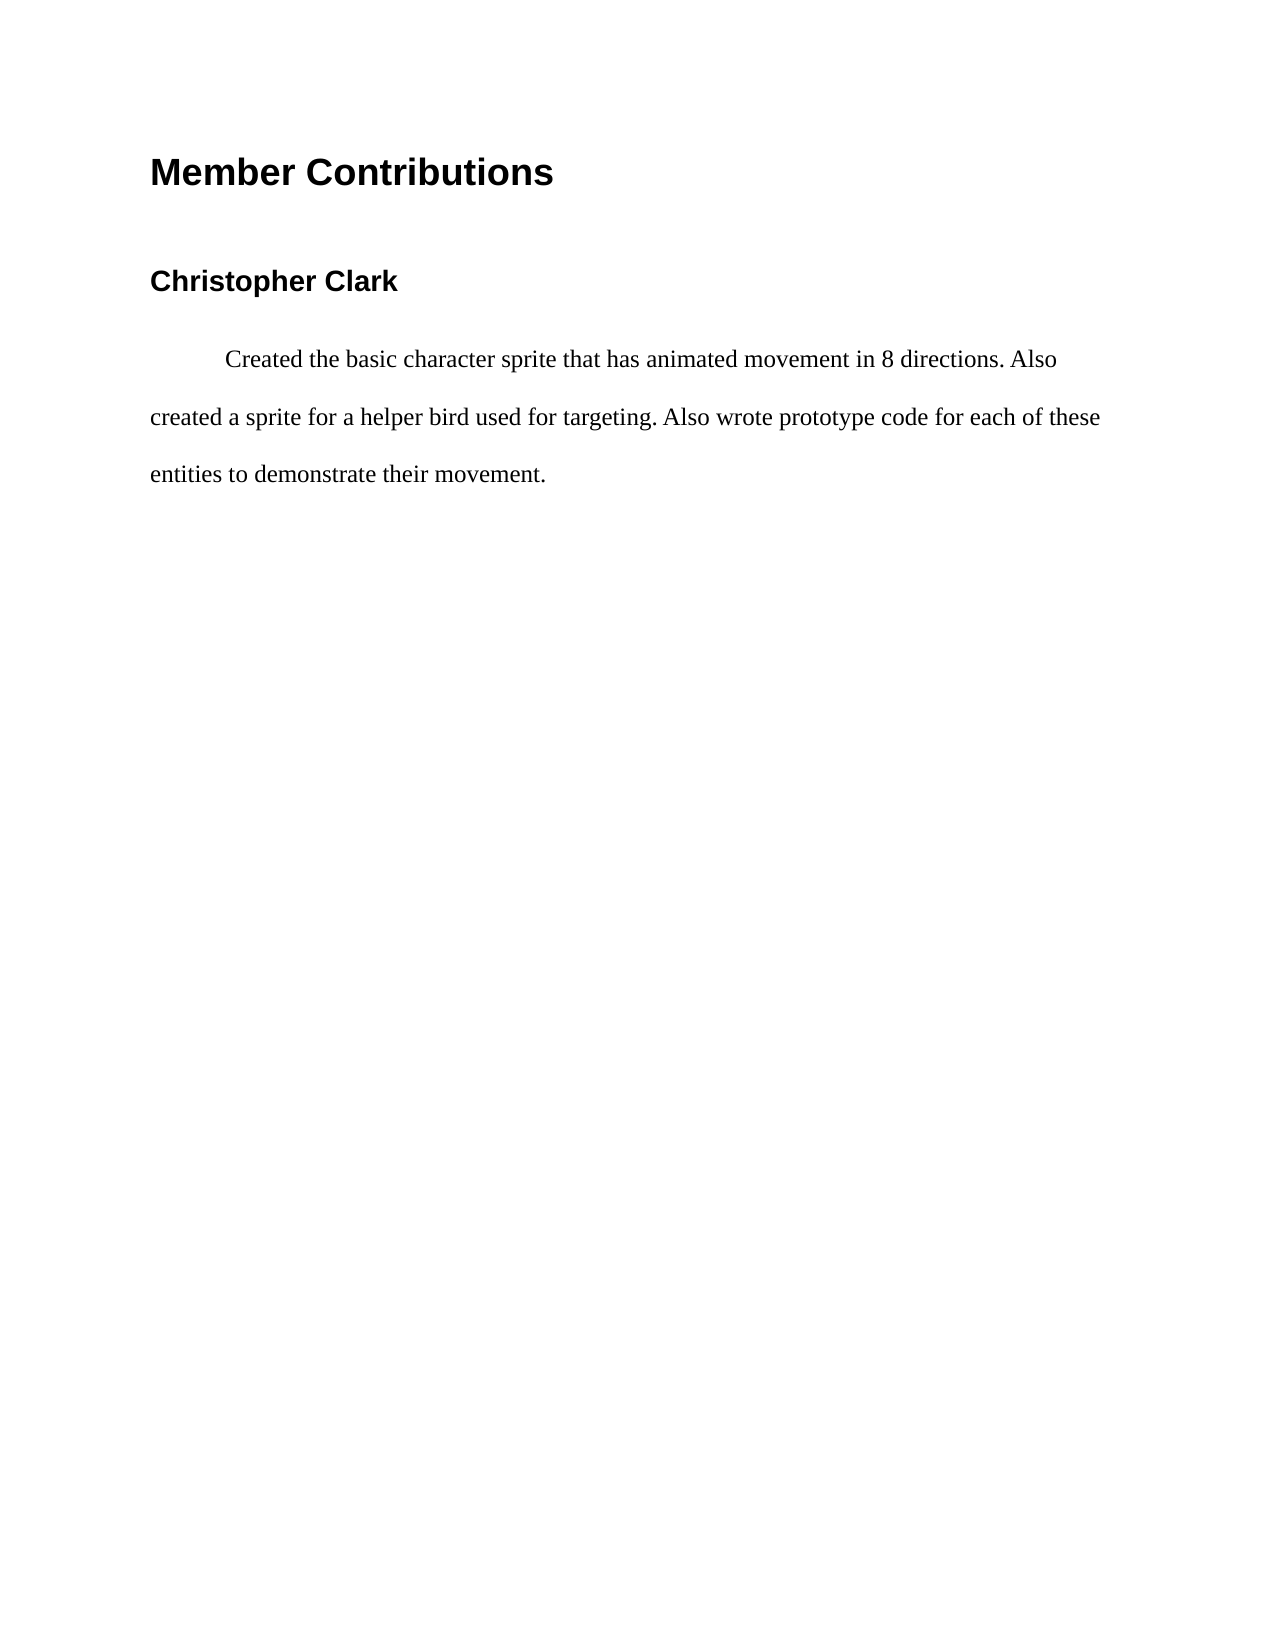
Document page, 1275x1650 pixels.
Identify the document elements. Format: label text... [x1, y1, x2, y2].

subtitle Member Contributions [150, 150, 1125, 194]
subtitle Christopher Clark [150, 264, 1125, 298]
text Created the basic character sprite that has animated movement in 8 directions. Also created a sprite for a helper bird used for targeting. Also wrote prototype code for each of these entities to demonstrate their movement. [150, 344, 1125, 488]
